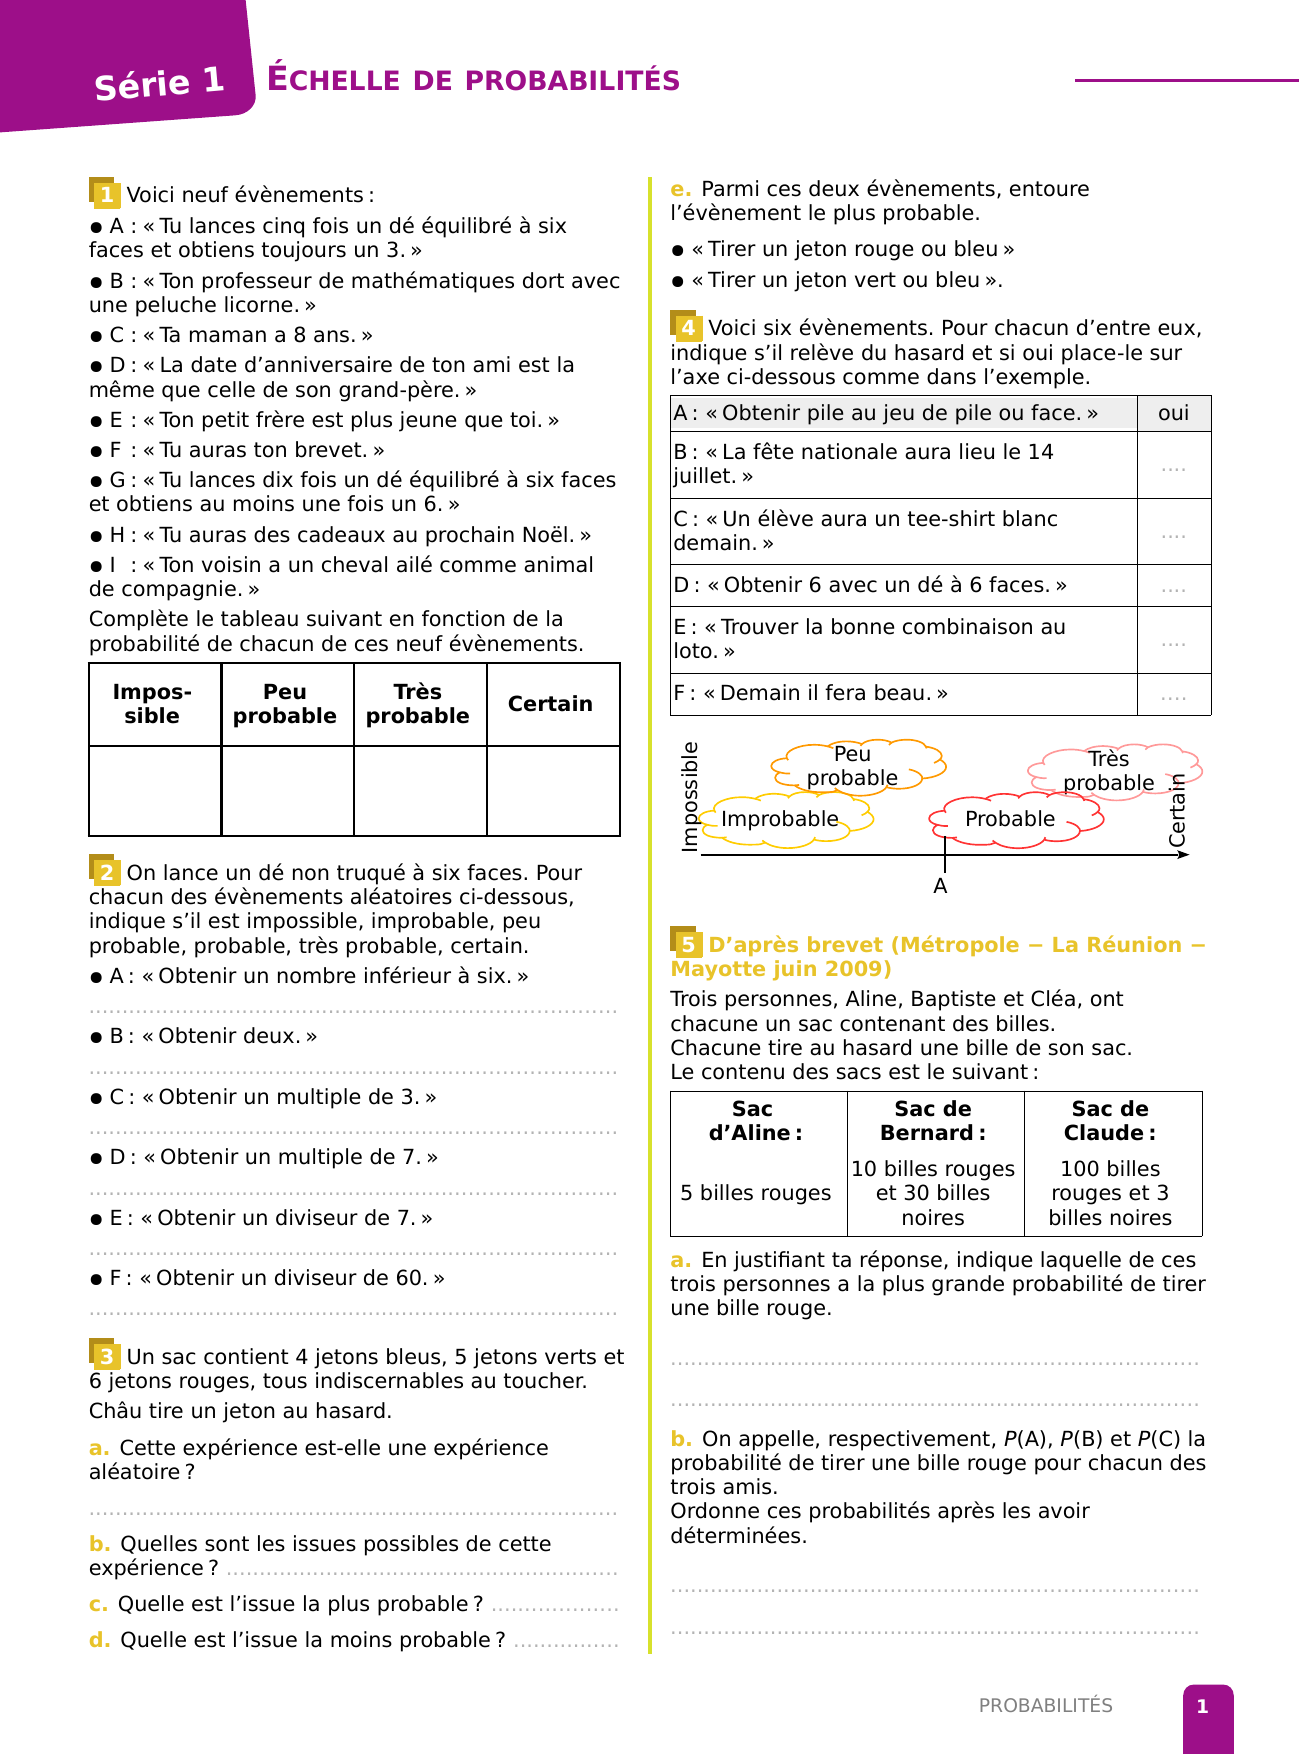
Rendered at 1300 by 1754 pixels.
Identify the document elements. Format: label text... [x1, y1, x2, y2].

table_header Très probable [355, 664, 486, 745]
subtitle G : « Tu lances dix fois un dé équilibré à six faces et obtiens au moins une fois un 6. » [88, 468, 623, 517]
subtitle A : « Tu lances cinq fois un dé équilibré à six faces et obtiens toujours un 3. » [88, 214, 623, 263]
table_cell E : « Trouver la bonne combinaison au loto. » [671, 607, 1137, 672]
table_header Impos­sible [90, 664, 220, 745]
subtitle D : « Obtenir un multiple de 7. » [88, 1145, 623, 1169]
table_header Sac de Claude : [1025, 1092, 1202, 1151]
subtitle B : « Obtenir deux. » [88, 1024, 623, 1049]
subtitle Châu tire un jeton au hasard. [88, 1399, 623, 1424]
subtitle « Tirer un jeton rouge ou bleu » [670, 237, 1205, 262]
list Quelle est l’issue la plus probable ? [88, 1592, 629, 1617]
table_cell .… [1138, 674, 1211, 714]
table_cell B : « La fête nationale aura lieu le 14 juillet. » [671, 432, 1137, 498]
table_cell [488, 747, 619, 834]
subtitle F : « Tu auras ton brevet. » [88, 438, 623, 462]
table_cell D : « Obtenir 6 avec un dé à 6 faces. » [671, 565, 1137, 606]
table_cell [223, 747, 353, 834]
list Quelle est l’issue la moins probable ? [88, 1628, 629, 1653]
subtitle H : « Tu auras des cadeaux au prochain Noël. » [88, 523, 623, 547]
subtitle Voici neuf évènements : [114, 177, 629, 208]
table_cell .... [1138, 499, 1211, 564]
table_header Sac d’Aline : [671, 1092, 847, 1151]
table_cell .... [1138, 432, 1211, 498]
list Parmi ces deux évènements, entoure l’évènement le plus probable. [670, 177, 1211, 226]
table_cell 100 billes rouges et 3 billes noires [1025, 1151, 1202, 1236]
subtitle D’après brevet (Métropole − La Réunion − Mayotte juin 2009) [670, 926, 1211, 982]
subtitle Un sac contient 4 jetons bleus, 5 jetons verts et 6 jetons rouges, tous indiscernables au toucher. [88, 1338, 629, 1394]
list Quelles sont les issues possibles de cette expérience ? [88, 1532, 629, 1581]
subtitle Complète le tableau suivant en fonction de la probabilité de chacun de ces neuf évènements. [88, 607, 623, 656]
subtitle I : « Ton voisin a un cheval ailé comme animal de compagnie. » [88, 553, 623, 601]
table_cell C : « Un élève aura un tee-shirt blanc demain. » [671, 499, 1137, 564]
subtitle C : « Ta maman a 8 ans. » [88, 323, 623, 347]
table_header Certain [488, 664, 619, 745]
subtitle On lance un dé non truqué à six faces. Pour chacun des évènements aléatoires ci-dessous, indique s’il est impossible, improbable, peu probable, probable, très probable, certain. [88, 854, 629, 958]
subtitle Voici six évènements. Pour chacun d’entre eux, indique s’il relève du hasard et si oui place‑le sur l’axe ci‑dessous comme dans l’exemple. [670, 310, 1211, 389]
subtitle Trois personnes, Aline, Baptiste et Cléa, ont chacune un sac contenant des billes. Chacune tire au hasard une bille de son sac. Le contenu des sacs est le suivant : [670, 987, 1205, 1084]
subtitle C : « Obtenir un multiple de 3. » [88, 1085, 623, 1109]
table_cell 10 billes rouges et 30 billes noires [848, 1151, 1024, 1236]
table_cell [90, 747, 220, 834]
list Cette expérience est-elle une expérience aléatoire ? [88, 1436, 629, 1484]
list En justifiant ta réponse, indique laquelle de ces trois personnes a la plus grande probabilité de tirer une bille rouge. [670, 1248, 1211, 1320]
subtitle E : « Ton petit frère est plus jeune que toi. » [88, 408, 623, 432]
table_header Sac de Bernard : [848, 1092, 1024, 1151]
subtitle A : « Obtenir un nombre inférieur à six. » [88, 964, 623, 988]
table_cell [355, 747, 486, 834]
table_cell .... [1138, 607, 1211, 672]
table_cell F : « Demain il fera beau. » [671, 674, 1137, 714]
list On appelle, respectivement, P(A), P(B) et P(C) la probabilité de tirer une bille rouge pour chacun des trois amis. Ordonne ces probabilités après les avoir déterminées. [670, 1427, 1211, 1548]
table_cell 5 billes rouges [671, 1151, 847, 1236]
subtitle D : « La date d’anniversaire de ton ami est la même que celle de son grand-père. » [88, 353, 623, 402]
subtitle E : « Obtenir un diviseur de 7. » [88, 1206, 623, 1230]
subtitle « Tirer un jeton vert ou bleu ». [670, 268, 1205, 292]
subtitle B : « Ton professeur de mathématiques dort avec une peluche licorne. » [88, 269, 623, 317]
table_cell .... [1138, 565, 1211, 606]
subtitle F : « Obtenir un diviseur de 60. » [88, 1266, 623, 1290]
table_header Peu probable [223, 664, 353, 745]
